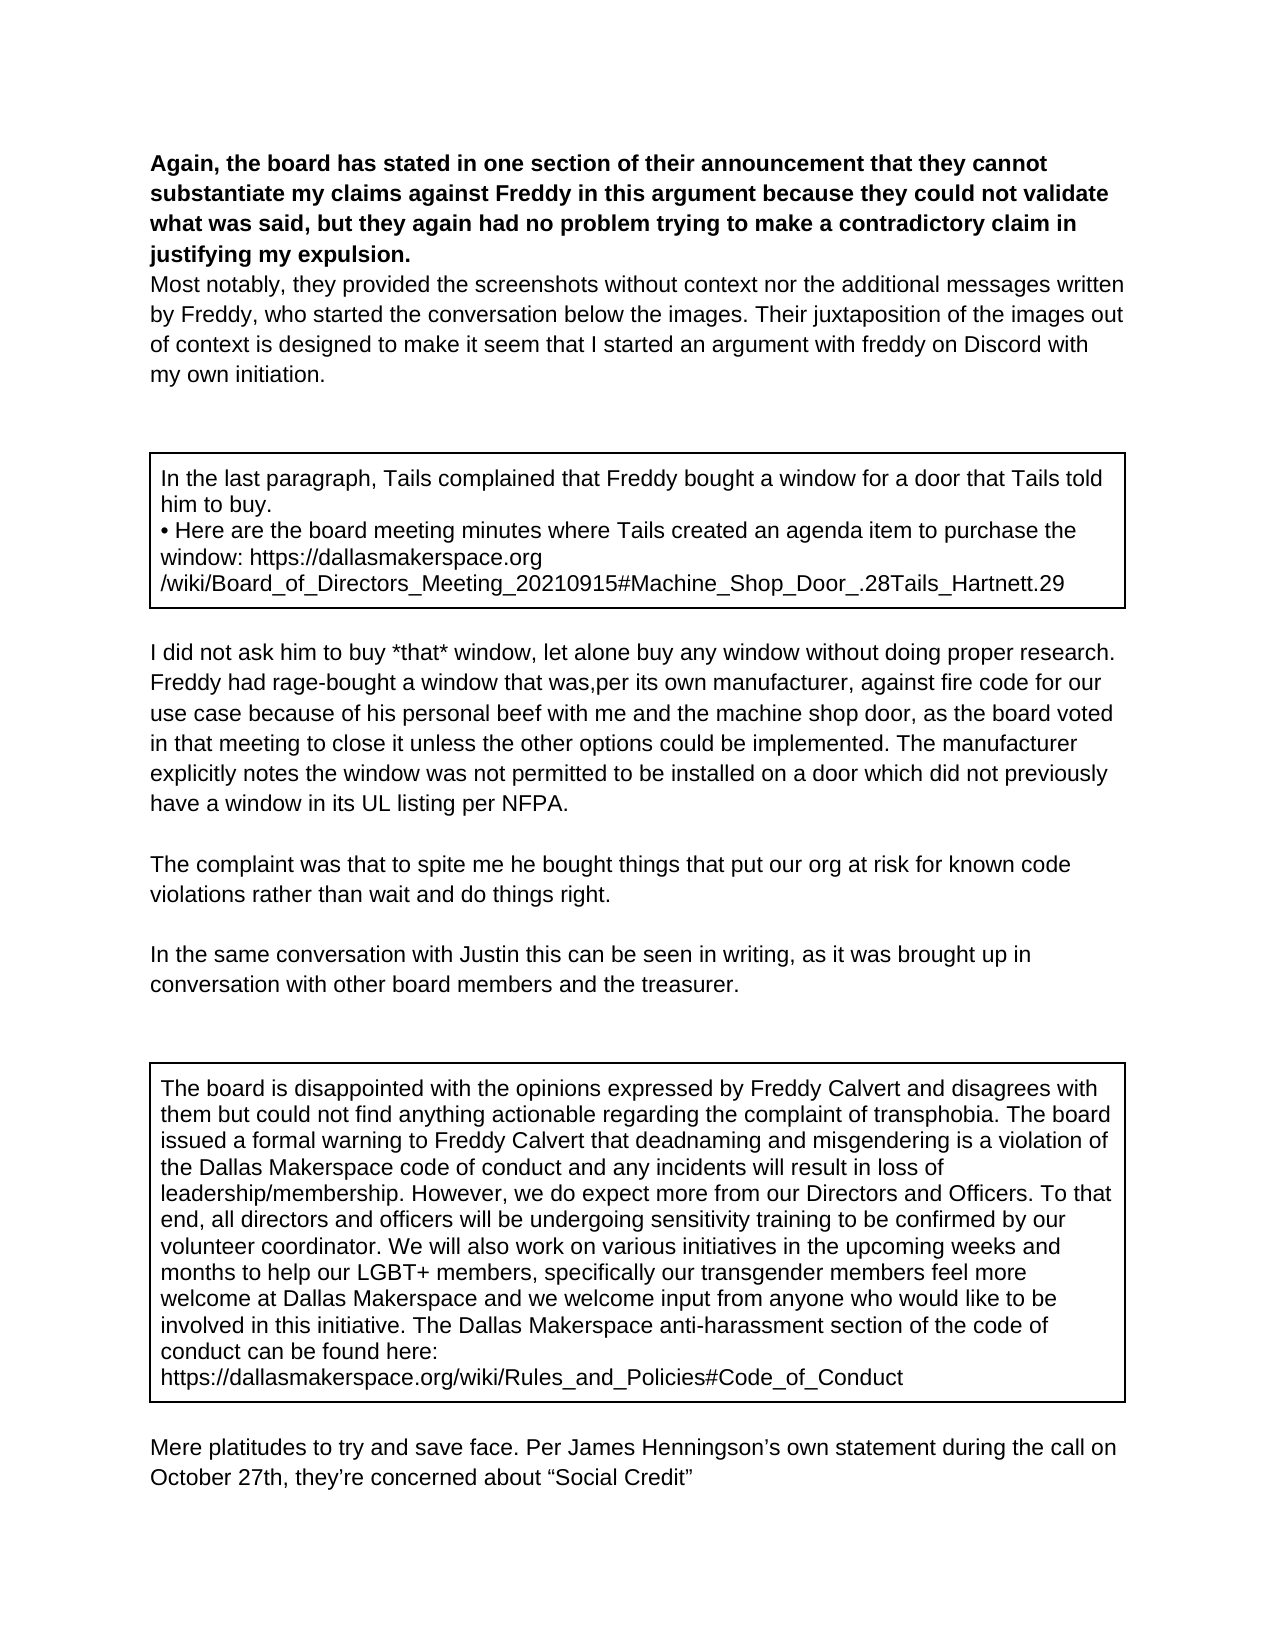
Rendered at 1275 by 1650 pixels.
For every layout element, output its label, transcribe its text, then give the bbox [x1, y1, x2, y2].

table_header The board is disappointed with the opinions expressed by Freddy Calvert and disagrees with them but could not find anything actionable regarding the complaint of transphobia. The board issued a formal warning to Freddy Calvert that deadnaming and misgendering is a violation of the Dallas Makerspace code of conduct and any incidents will result in loss of leadership/membership. However, we do expect more from our Directors and Officers. To that end, all directors and officers will be undergoing sensitivity training to be confirmed by our volunteer coordinator. We will also work on various initiatives in the upcoming weeks and months to help our LGBT+ members, specifically our transgender members feel more welcome at Dallas Makerspace and we welcome input from anyone who would like to be involved in this initiative. The Dallas Makerspace anti-harassment section of the code of conduct can be found here: https://dallasmakerspace.org/wiki/Rules_and_Policies#Code_of_Conduct [151, 1064, 1124, 1401]
text Most notably, they provided the screenshots without context nor the additional messages written by Freddy, who started the conversation below the images. Their juxtaposition of the images out of context is designed to make it seem that I started an argument with freddy on Discord with my own initiation. [150, 271, 1125, 388]
text I did not ask him to buy *that* window, let alone buy any window without doing proper research. Freddy had rage-bought a window that was,per its own manufacturer, against fire code for our use case because of his personal beef with me and the machine shop door, as the board voted in that meeting to close it unless the other options could be implemented. The manufacturer explicitly notes the window was not permitted to be installed on a door which did not previously have a window in its UL listing per NFPA. [150, 639, 1125, 816]
text The complaint was that to spite me he bought things that put our org at risk for known code violations rather than wait and do things right. [150, 851, 1125, 907]
table_header In the last paragraph, Tails complained that Freddy bought a window for a door that Tails told him to buy. • Here are the board meeting minutes where Tails created an agenda item to purchase the window: https://dallasmakerspace.org /wiki/Board_of_Directors_Meeting_20210915#Machine_Shop_Door_.28Tails_Hartnett.29 [151, 454, 1124, 607]
text Mere platitudes to try and save face. Per James Henningson’s own statement during the call on October 27th, they’re concerned about “Social Credit” [150, 1433, 1125, 1490]
text Again, the board has stated in one section of their announcement that they cannot substantiate my claims against Freddy in this argument because they could not validate what was said, but they again had no problem trying to make a contradictory claim in justifying my expulsion. [150, 150, 1125, 267]
text In the same conversation with Justin this can be seen in writing, as it was brought up in conversation with other board members and the treasurer. [150, 941, 1125, 998]
